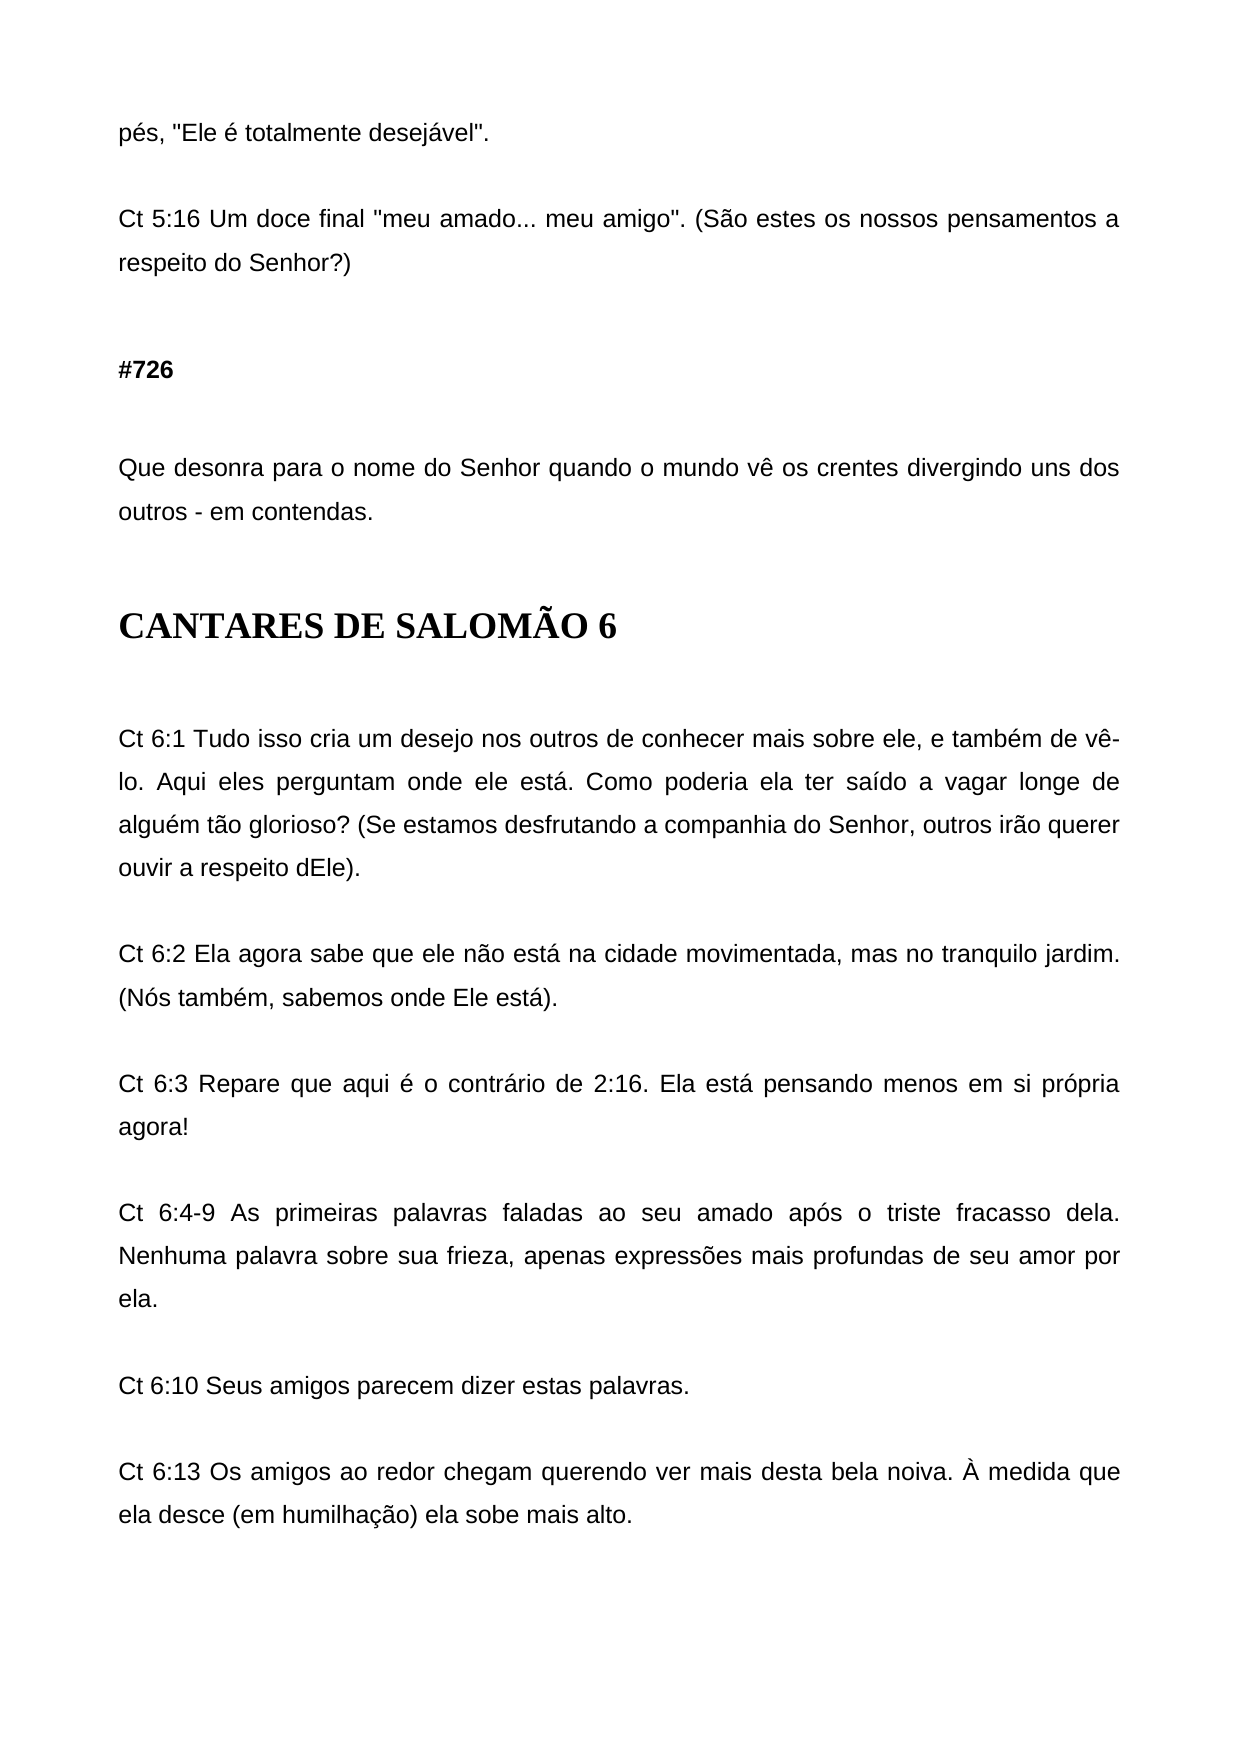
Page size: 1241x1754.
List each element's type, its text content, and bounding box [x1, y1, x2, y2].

text Ct 6:10 Seus amigos parecem dizer estas palavras. [118, 1371, 1122, 1399]
text Ct 5:16 Um doce final "meu amado... meu amigo". (São estes os nossos pensamentos a respeito do Senhor?) [118, 204, 1122, 276]
text Que desonra para o nome do Senhor quando o mundo vê os crentes divergindo uns dos outros - em contendas. [118, 453, 1122, 525]
subtitle CANTARES DE SALOMÃO 6 [118, 603, 1122, 647]
text Ct 6:3 Repare que aqui é o contrário de 2:16. Ela está pensando menos em si própria agora! [118, 1069, 1122, 1141]
text Ct 6:1 Tudo isso cria um desejo nos outros de conhecer mais sobre ele, e também de vê-lo. Aqui eles perguntam onde ele está. Como poderia ela ter saído a vagar longe de alguém tão glorioso? (Se estamos desfrutando a companhia do Senhor, outros irão querer ouvir a respeito dEle). [118, 724, 1122, 882]
text Ct 6:13 Os amigos ao redor chegam querendo ver mais desta bela noiva. À medida que ela desce (em humilhação) ela sobe mais alto. [118, 1457, 1122, 1529]
text Ct 6:4-9 As primeiras palavras faladas ao seu amado após o triste fracasso dela. Nenhuma palavra sobre sua frieza, apenas expressões mais profundas de seu amor por ela. [118, 1198, 1122, 1313]
subtitle #726 [118, 354, 1122, 383]
text pés, "Ele é totalmente desejável". [118, 118, 1122, 147]
text Ct 6:2 Ela agora sabe que ele não está na cidade movimentada, mas no tranquilo jardim. (Nós também, sabemos onde Ele está). [118, 939, 1122, 1011]
